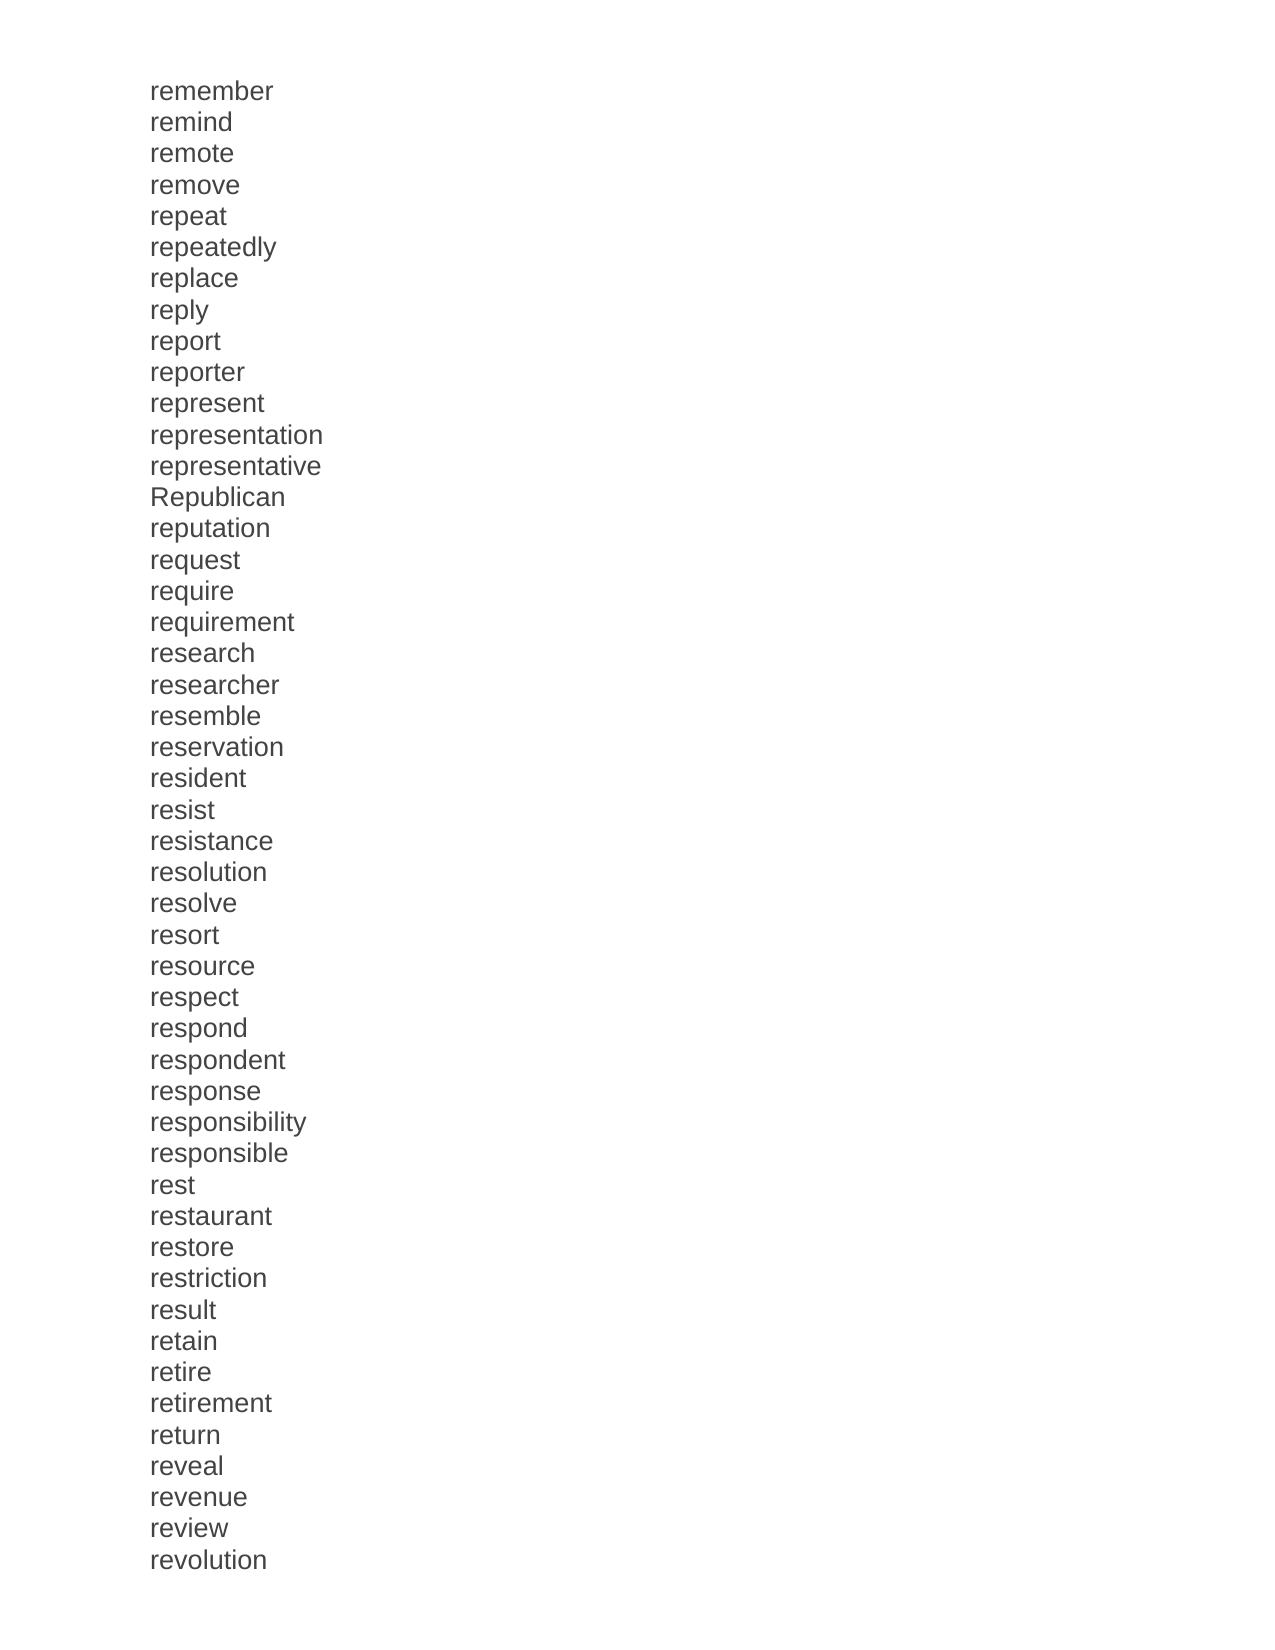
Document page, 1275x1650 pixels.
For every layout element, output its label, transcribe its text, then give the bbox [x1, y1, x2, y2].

text resolve [150, 887, 1125, 919]
text resident [150, 762, 1125, 794]
text restore [150, 1231, 1125, 1262]
text resistance [150, 825, 1125, 856]
text review [150, 1512, 1125, 1544]
text retire [150, 1356, 1125, 1387]
text remote [150, 137, 1125, 169]
text researcher [150, 669, 1125, 700]
text repeat [150, 200, 1125, 231]
text replace [150, 262, 1125, 294]
text require [150, 575, 1125, 606]
text respect [150, 981, 1125, 1012]
text repeatedly [150, 231, 1125, 262]
text remove [150, 169, 1125, 200]
text represent [150, 387, 1125, 419]
text resort [150, 919, 1125, 950]
text reporter [150, 356, 1125, 387]
text resist [150, 794, 1125, 825]
text responsible [150, 1137, 1125, 1169]
text reputation [150, 512, 1125, 544]
text Republican [150, 481, 1125, 512]
text respondent [150, 1044, 1125, 1075]
text representative [150, 450, 1125, 481]
text restriction [150, 1262, 1125, 1294]
text respond [150, 1012, 1125, 1044]
text response [150, 1075, 1125, 1106]
text retain [150, 1325, 1125, 1356]
text revolution [150, 1544, 1125, 1575]
text revenue [150, 1481, 1125, 1512]
text reservation [150, 731, 1125, 762]
text report [150, 325, 1125, 356]
text request [150, 544, 1125, 575]
text resolution [150, 856, 1125, 887]
text restaurant [150, 1200, 1125, 1231]
text rest [150, 1169, 1125, 1200]
text remind [150, 106, 1125, 137]
text retirement [150, 1387, 1125, 1419]
text resource [150, 950, 1125, 981]
text result [150, 1294, 1125, 1325]
text requirement [150, 606, 1125, 637]
text responsibility [150, 1106, 1125, 1137]
text reply [150, 294, 1125, 325]
text representation [150, 419, 1125, 450]
text return [150, 1419, 1125, 1450]
text reveal [150, 1450, 1125, 1481]
text resemble [150, 700, 1125, 731]
text remember [150, 75, 1125, 106]
text research [150, 637, 1125, 669]
